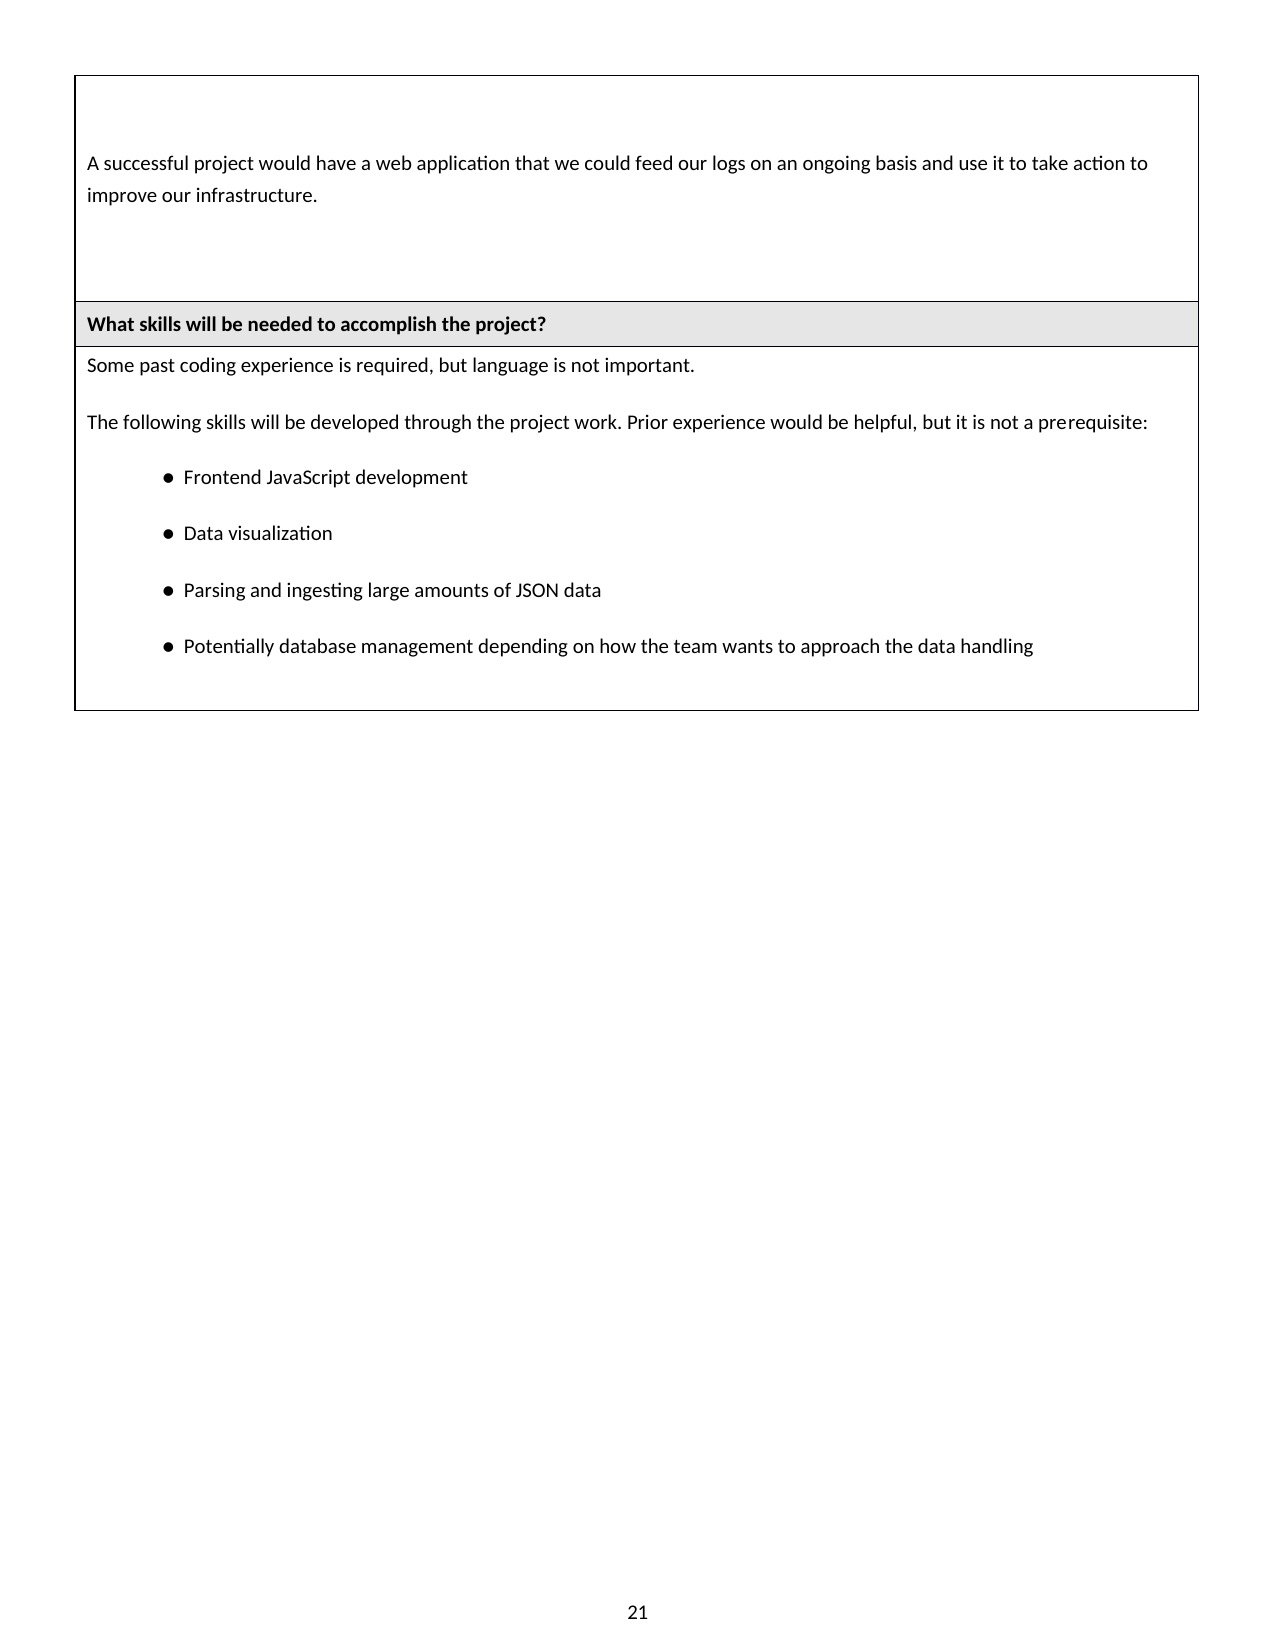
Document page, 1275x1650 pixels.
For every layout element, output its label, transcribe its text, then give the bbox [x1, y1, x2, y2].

table_cell Some past coding experience is required, but language is not important. The following skills will be developed through the project work. Prior experience would be helpful, but it is not a pre­requisite: ● Frontend JavaScript development ● Data visualization ● Parsing and ingesting large amounts of JSON data ● Potentially database management depending on how the team wants to approach the data handling [76, 347, 1198, 710]
table_cell A successful project would have a web application that we could feed our logs on an ongoing basis and use it to take action to improve our infrastructure. [76, 76, 1198, 301]
table_cell What skills will be needed to accomplish the project? [76, 302, 1198, 346]
